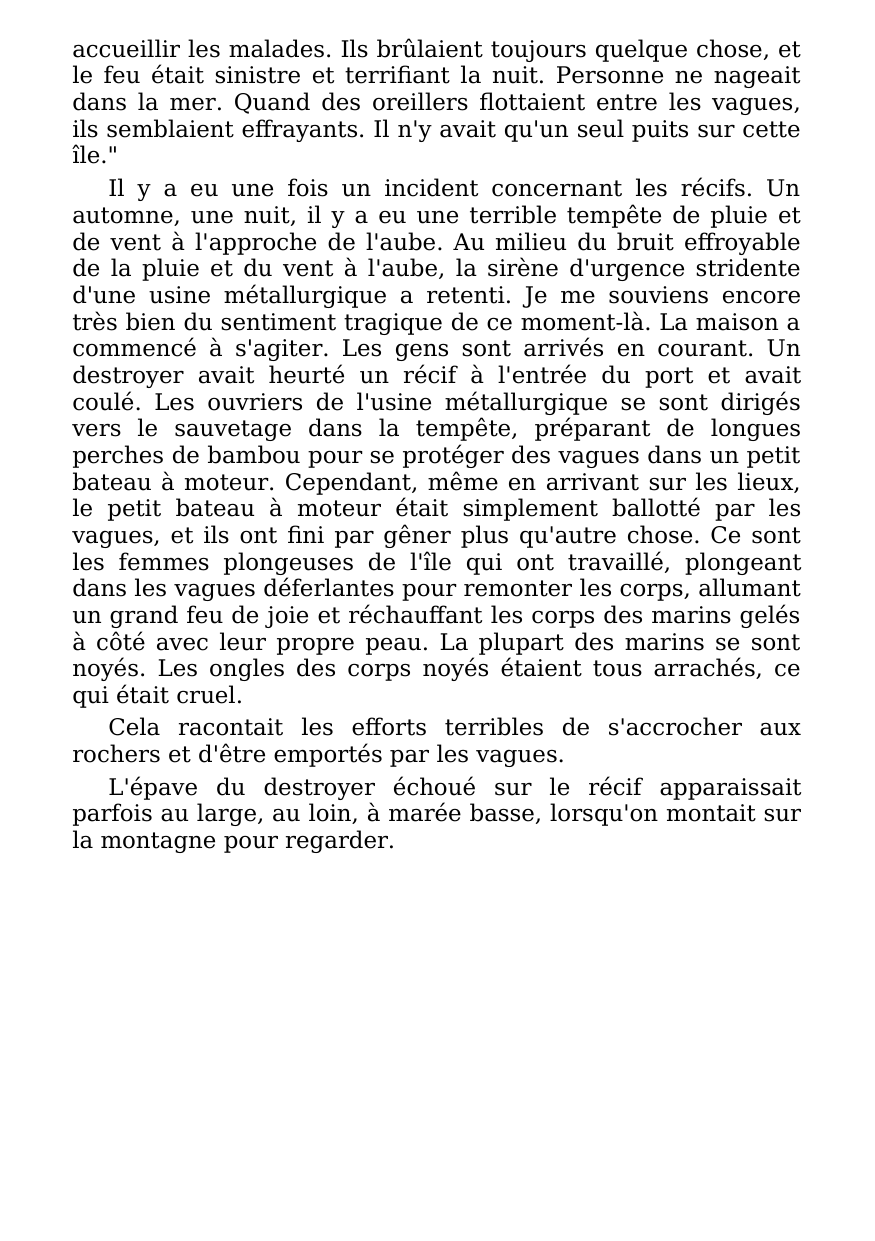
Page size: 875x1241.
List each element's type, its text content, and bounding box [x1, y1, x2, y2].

text accueillir les malades. Ils brûlaient toujours quelque chose, et le feu était sinistre et terrifiant la nuit. Personne ne nageait dans la mer. Quand des oreillers flottaient entre les vagues, ils semblaient effrayants. Il n'y avait qu'un seul puits sur cette île." [72, 36, 802, 169]
text Il y a eu une fois un incident concernant les récifs. Un automne, une nuit, il y a eu une terrible tempête de pluie et de vent à l'approche de l'aube. Au milieu du bruit effroyable de la pluie et du vent à l'aube, la sirène d'urgence stridente d'une usine métallurgique a retenti. Je me souviens encore très bien du sentiment tragique de ce moment-là. La maison a commencé à s'agiter. Les gens sont arrivés en courant. Un destroyer avait heurté un récif à l'entrée du port et avait coulé. Les ouvriers de l'usine métallurgique se sont dirigés vers le sauvetage dans la tempête, préparant de longues perches de bambou pour se protéger des vagues dans un petit bateau à moteur. Cependant, même en arrivant sur les lieux, le petit bateau à moteur était simplement ballotté par les vagues, et ils ont fini par gêner plus qu'autre chose. Ce sont les femmes plongeuses de l'île qui ont travaillé, plongeant dans les vagues déferlantes pour remonter les corps, allumant un grand feu de joie et réchauffant les corps des marins gelés à côté avec leur propre peau. La plupart des marins se sont noyés. Les ongles des corps noyés étaient tous arrachés, ce qui était cruel. [72, 175, 802, 709]
text Cela racontait les efforts terribles de s'accrocher aux rochers et d'être emportés par les vagues. [72, 714, 802, 768]
text L'épave du destroyer échoué sur le récif apparaissait parfois au large, au loin, à marée basse, lorsqu'on montait sur la montagne pour regarder. [72, 774, 802, 854]
